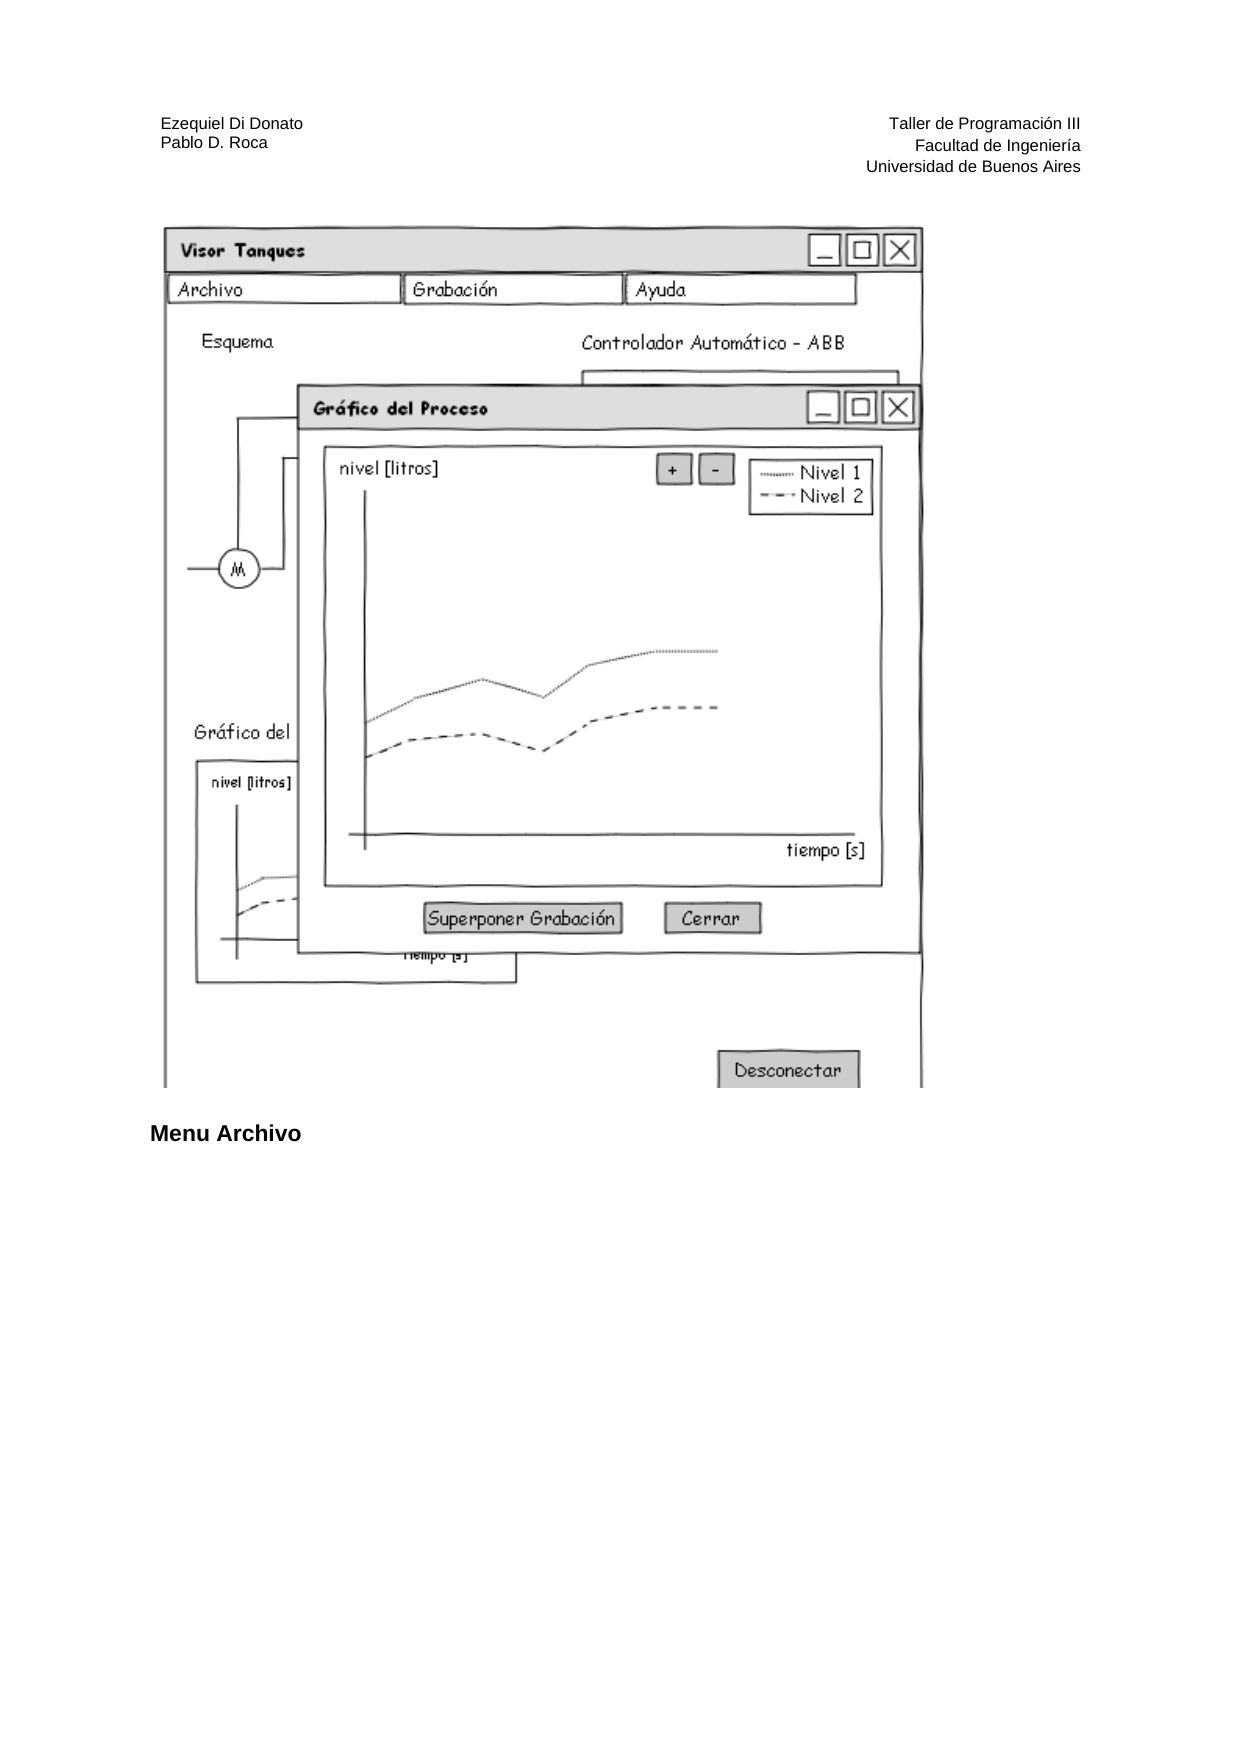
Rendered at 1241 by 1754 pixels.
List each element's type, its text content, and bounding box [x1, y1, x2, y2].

picture [150, 213, 947, 1088]
text Menu Archivo [150, 1121, 1090, 1147]
